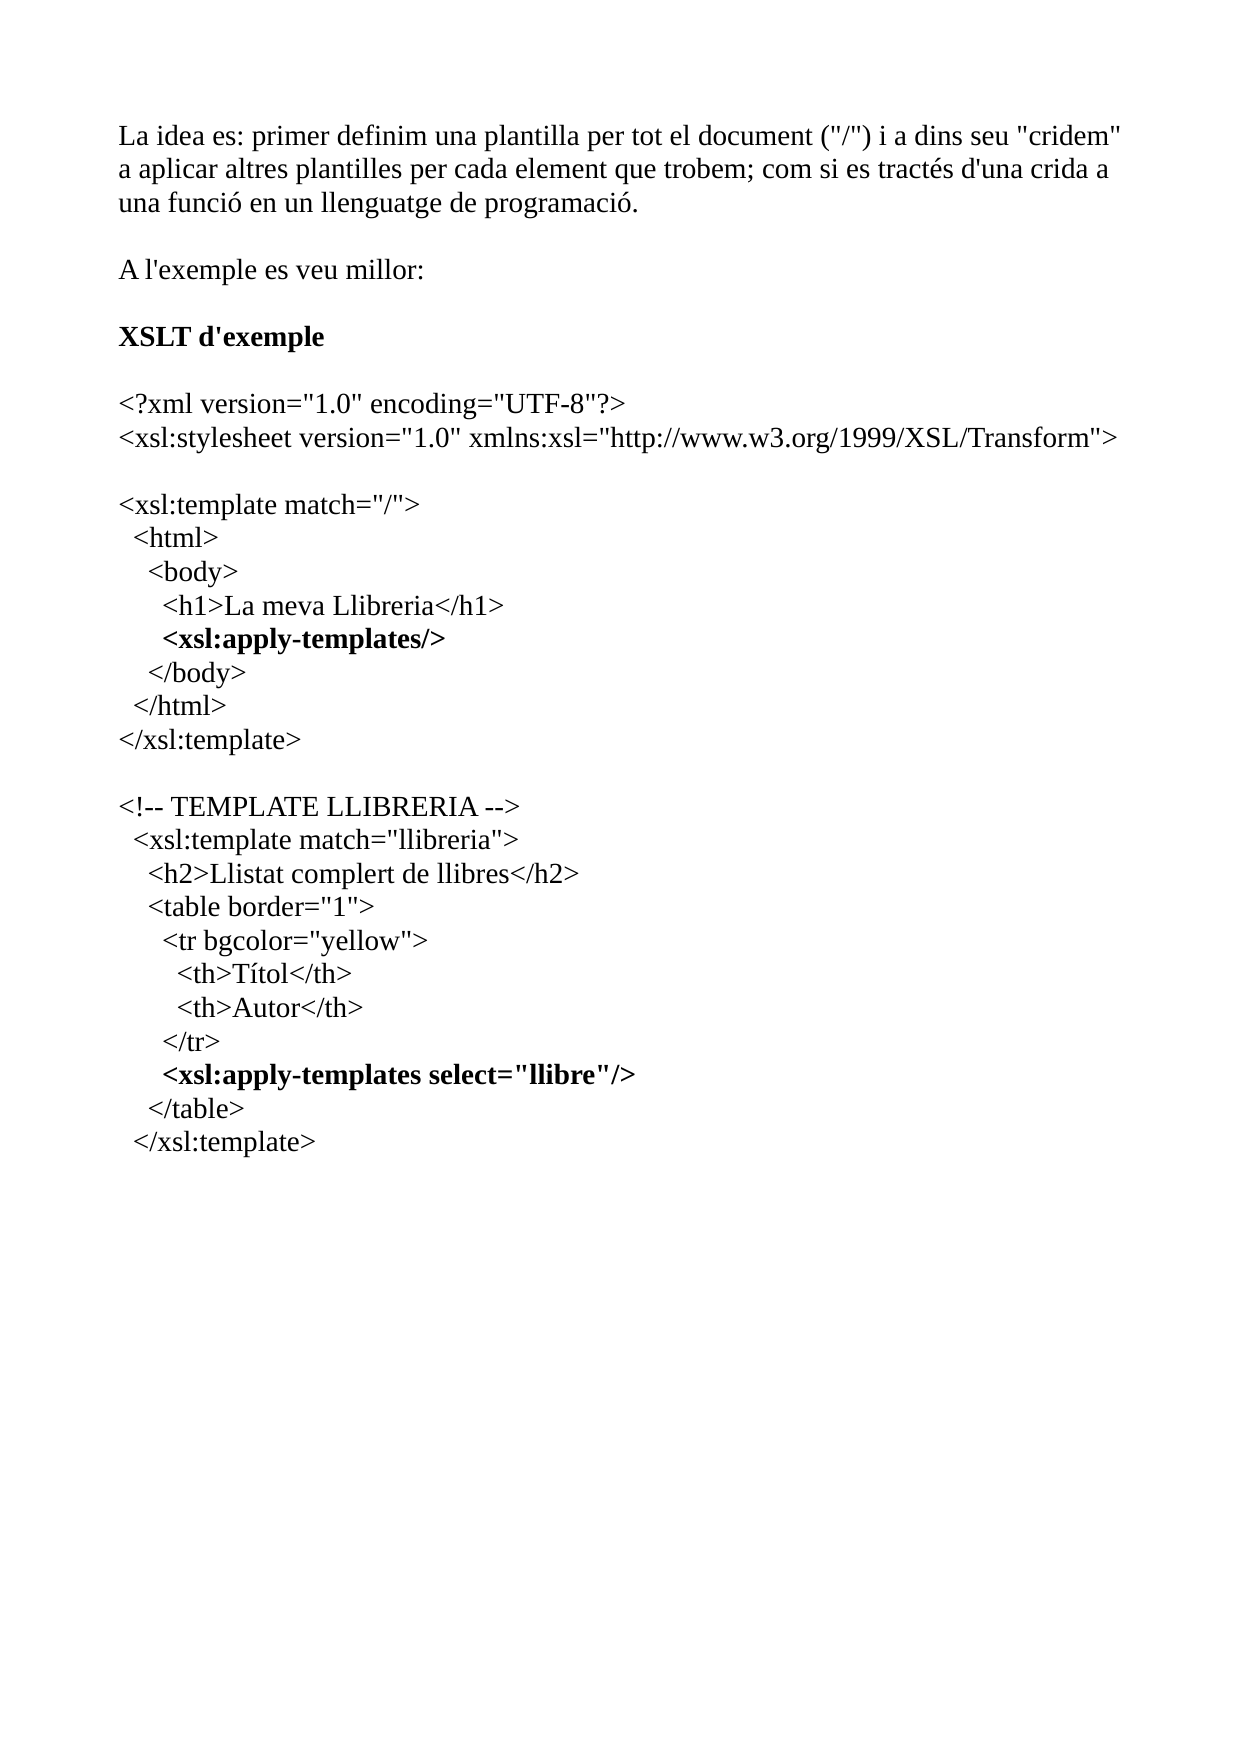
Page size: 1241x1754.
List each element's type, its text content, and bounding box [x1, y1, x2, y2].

text </table> [118, 1091, 1122, 1124]
text <!-- TEMPLATE LLIBRERIA --> [118, 789, 1122, 822]
text </html> [118, 688, 1122, 722]
text </tr> [118, 1024, 1122, 1057]
text <xsl:template match="llibreria"> [118, 822, 1122, 856]
text A l'exemple es veu millor: [118, 252, 1122, 286]
text <th>Títol</th> [118, 957, 1122, 990]
text <th>Autor</th> [118, 990, 1122, 1024]
text </xsl:template> [118, 1124, 1122, 1158]
text <table border="1"> [118, 889, 1122, 923]
text La idea es: primer definim una plantilla per tot el document ("/") i a dins seu "cridem" a aplicar altres plantilles per cada element que trobem; com si es tractés d'una crida a una funció en un llenguatge de programació. [118, 118, 1122, 219]
text <?xml version="1.0" encoding="UTF-8"?> [118, 386, 1122, 420]
text <h1>La meva Llibreria</h1> [118, 588, 1122, 621]
text <xsl:template match="/"> [118, 487, 1122, 521]
text <h2>Llistat complert de llibres</h2> [118, 856, 1122, 889]
text <xsl:apply-templates select="llibre"/> [118, 1057, 1122, 1091]
text <body> [118, 554, 1122, 588]
text XSLT d'exemple [118, 319, 1122, 353]
text <html> [118, 521, 1122, 554]
text </xsl:template> [118, 722, 1122, 755]
text <tr bgcolor="yellow"> [118, 923, 1122, 957]
text <xsl:stylesheet version="1.0" xmlns:xsl="http://www.w3.org/1999/XSL/Transform"> [118, 420, 1122, 453]
text </body> [118, 655, 1122, 688]
text <xsl:apply-templates/> [118, 621, 1122, 655]
